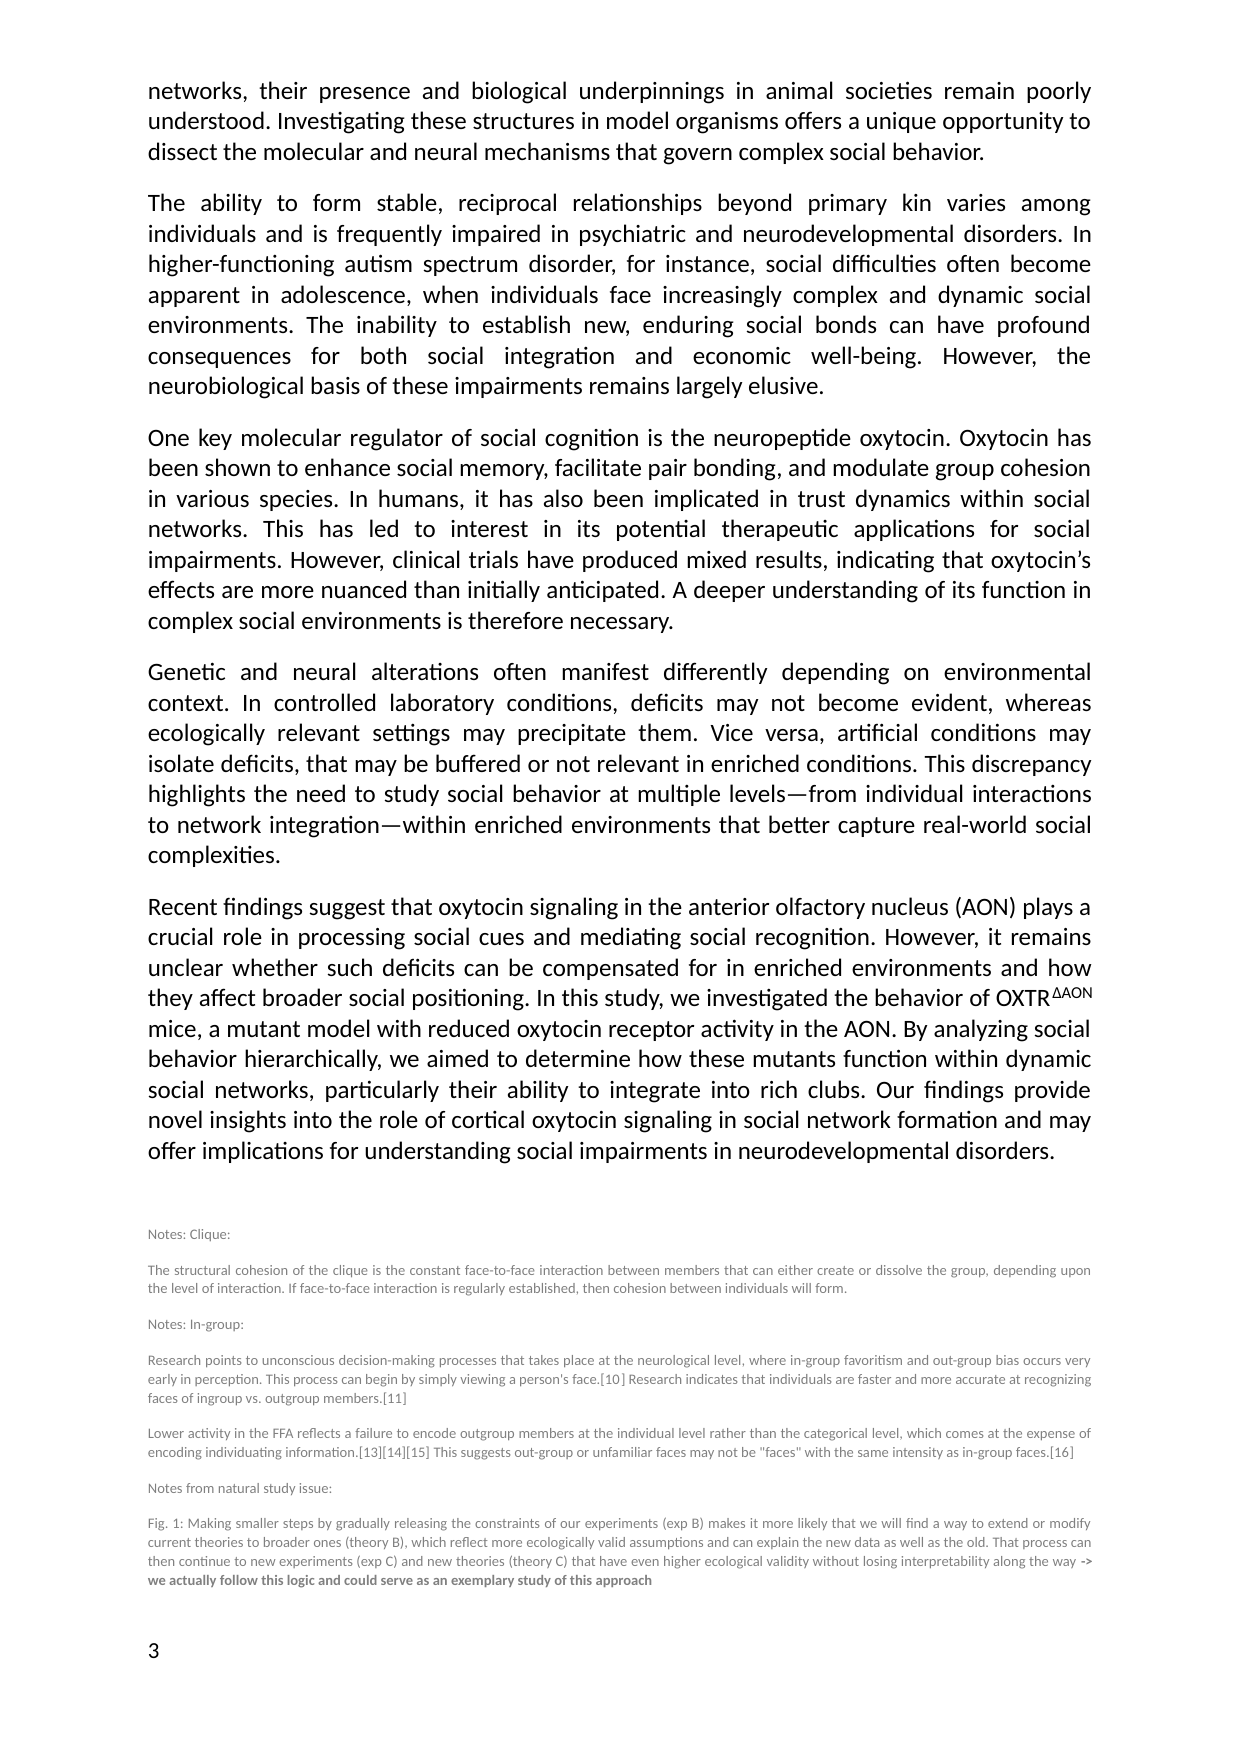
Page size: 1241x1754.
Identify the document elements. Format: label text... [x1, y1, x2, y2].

text Notes from natural study issue: [148, 1479, 1093, 1497]
text The ability to form stable, reciprocal relationships beyond primary kin varies among individuals and is frequently impaired in psychiatric and neurodevelopmental disorders. In higher-functioning autism spectrum disorder, for instance, social difficulties often become apparent in adolescence, when individuals face increasingly complex and dynamic social environments. The inability to establish new, enduring social bonds can have profound consequences for both social integration and economic well-being. However, the neurobiological basis of these impairments remains largely elusive. [148, 187, 1093, 401]
text Recent findings suggest that oxytocin signaling in the anterior olfactory nucleus (AON) plays a crucial role in processing social cues and mediating social recognition. However, it remains unclear whether such deficits can be compensated for in enriched environments and how they affect broader social positioning. In this study, we investigated the behavior of OXTRΔAON mice, a mutant model with reduced oxytocin receptor activity in the AON. By analyzing social behavior hierarchically, we aimed to determine how these mutants function within dynamic social networks, particularly their ability to integrate into rich clubs. Our findings provide novel insights into the role of cortical oxytocin signaling in social network formation and may offer implications for understanding social impairments in neurodevelopmental disorders. [148, 891, 1093, 1166]
text Fig. 1: Making smaller steps by gradually releasing the constraints of our experiments (exp B) makes it more likely that we will find a way to extend or modify current theories to broader ones (theory B), which reflect more ecologically valid assumptions and can explain the new data as well as the old. That process can then continue to new experiments (exp C) and new theories (theory C) that have even higher ecological validity without losing interpretability along the way -> we actually follow this logic and could serve as an exemplary study of this approach [148, 1515, 1093, 1589]
text networks, their presence and biological underpinnings in animal societies remain poorly understood. Investigating these structures in model organisms offers a unique opportunity to dissect the molecular and neural mechanisms that govern complex social behavior. [148, 75, 1093, 167]
text Lower activity in the FFA reflects a failure to encode outgroup members at the individual level rather than the categorical level, which comes at the expense of encoding individuating information.[13][14][15] This suggests out-group or unfamiliar faces may not be "faces" with the same intensity as in-group faces.[16] [148, 1424, 1093, 1461]
text One key molecular regulator of social cognition is the neuropeptide oxytocin. Oxytocin has been shown to enhance social memory, facilitate pair bonding, and modulate group cohesion in various species. In humans, it has also been implicated in trust dynamics within social networks. This has led to interest in its potential therapeutic applications for social impairments. However, clinical trials have produced mixed results, indicating that oxytocin’s effects are more nuanced than initially anticipated. A deeper understanding of its function in complex social environments is therefore necessary. [148, 422, 1093, 636]
text Research points to unconscious decision-making processes that takes place at the neurological level, where in-group favoritism and out-group bias occurs very early in perception. This process can begin by simply viewing a person's face.[10] Research indicates that individuals are faster and more accurate at recognizing faces of ingroup vs. outgroup members.[11] [148, 1351, 1093, 1407]
text Genetic and neural alterations often manifest differently depending on environmental context. In controlled laboratory conditions, deficits may not become evident, whereas ecologically relevant settings may precipitate them. Vice versa, artificial conditions may isolate deficits, that may be buffered or not relevant in enriched conditions. This discrepancy highlights the need to study social behavior at multiple levels—from individual interactions to network integration—within enriched environments that better capture real-world social complexities. [148, 656, 1093, 870]
text Notes: Clique: [148, 1225, 1093, 1243]
text The structural cohesion of the clique is the constant face-to-face interaction between members that can either create or dissolve the group, depending upon the level of interaction. If face-to-face interaction is regularly established, then cohesion between individuals will form. [148, 1261, 1093, 1298]
text Notes: In-group: [148, 1315, 1093, 1333]
